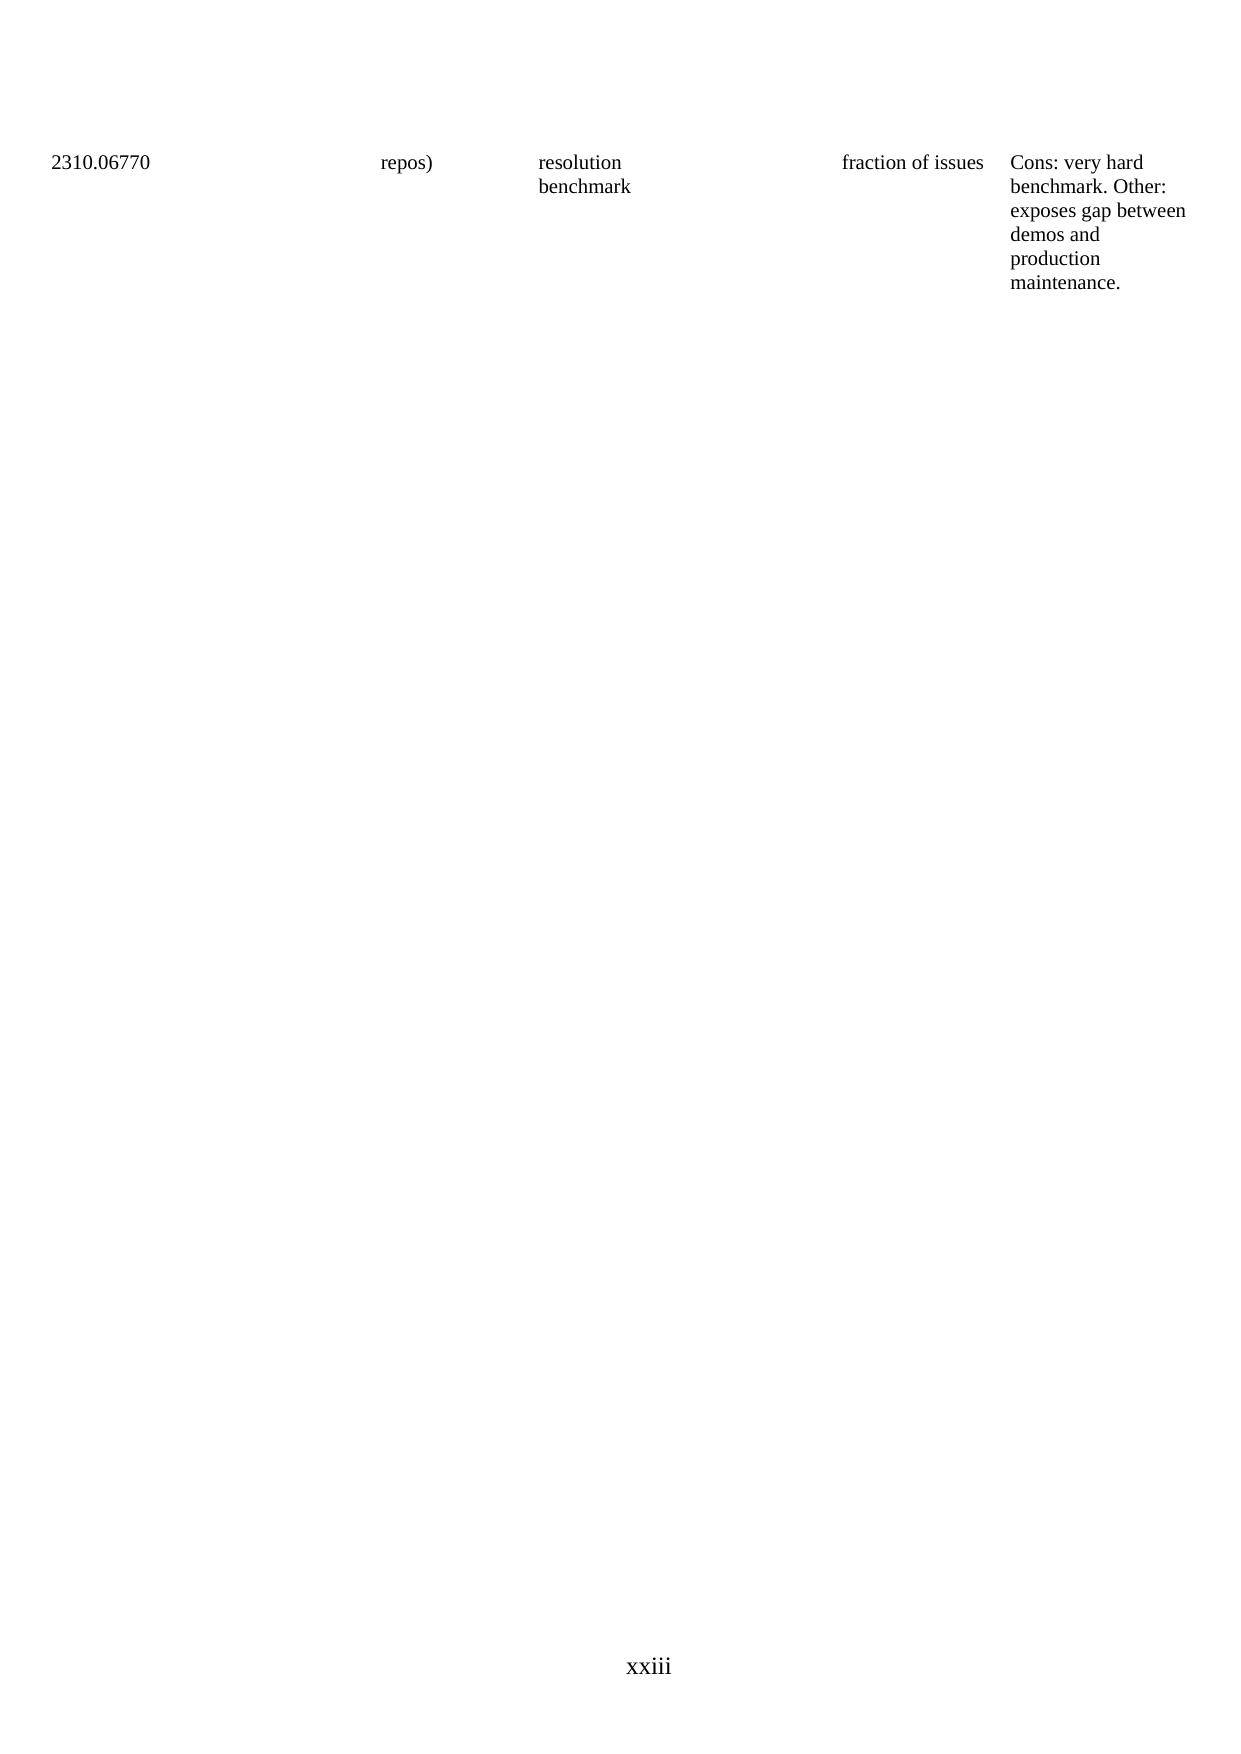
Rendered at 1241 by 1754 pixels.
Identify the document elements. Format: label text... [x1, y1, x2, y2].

table_cell resolution benchmark [535, 150, 688, 294]
table_cell 2310.06770 [48, 150, 226, 294]
table_cell [226, 150, 377, 294]
table_cell Cons: very hard benchmark. Other: exposes gap between demos and production maintenance. [1007, 150, 1194, 294]
table_cell fraction of issues [839, 150, 1007, 294]
table_cell repos) [378, 150, 535, 294]
table_cell [689, 150, 838, 294]
